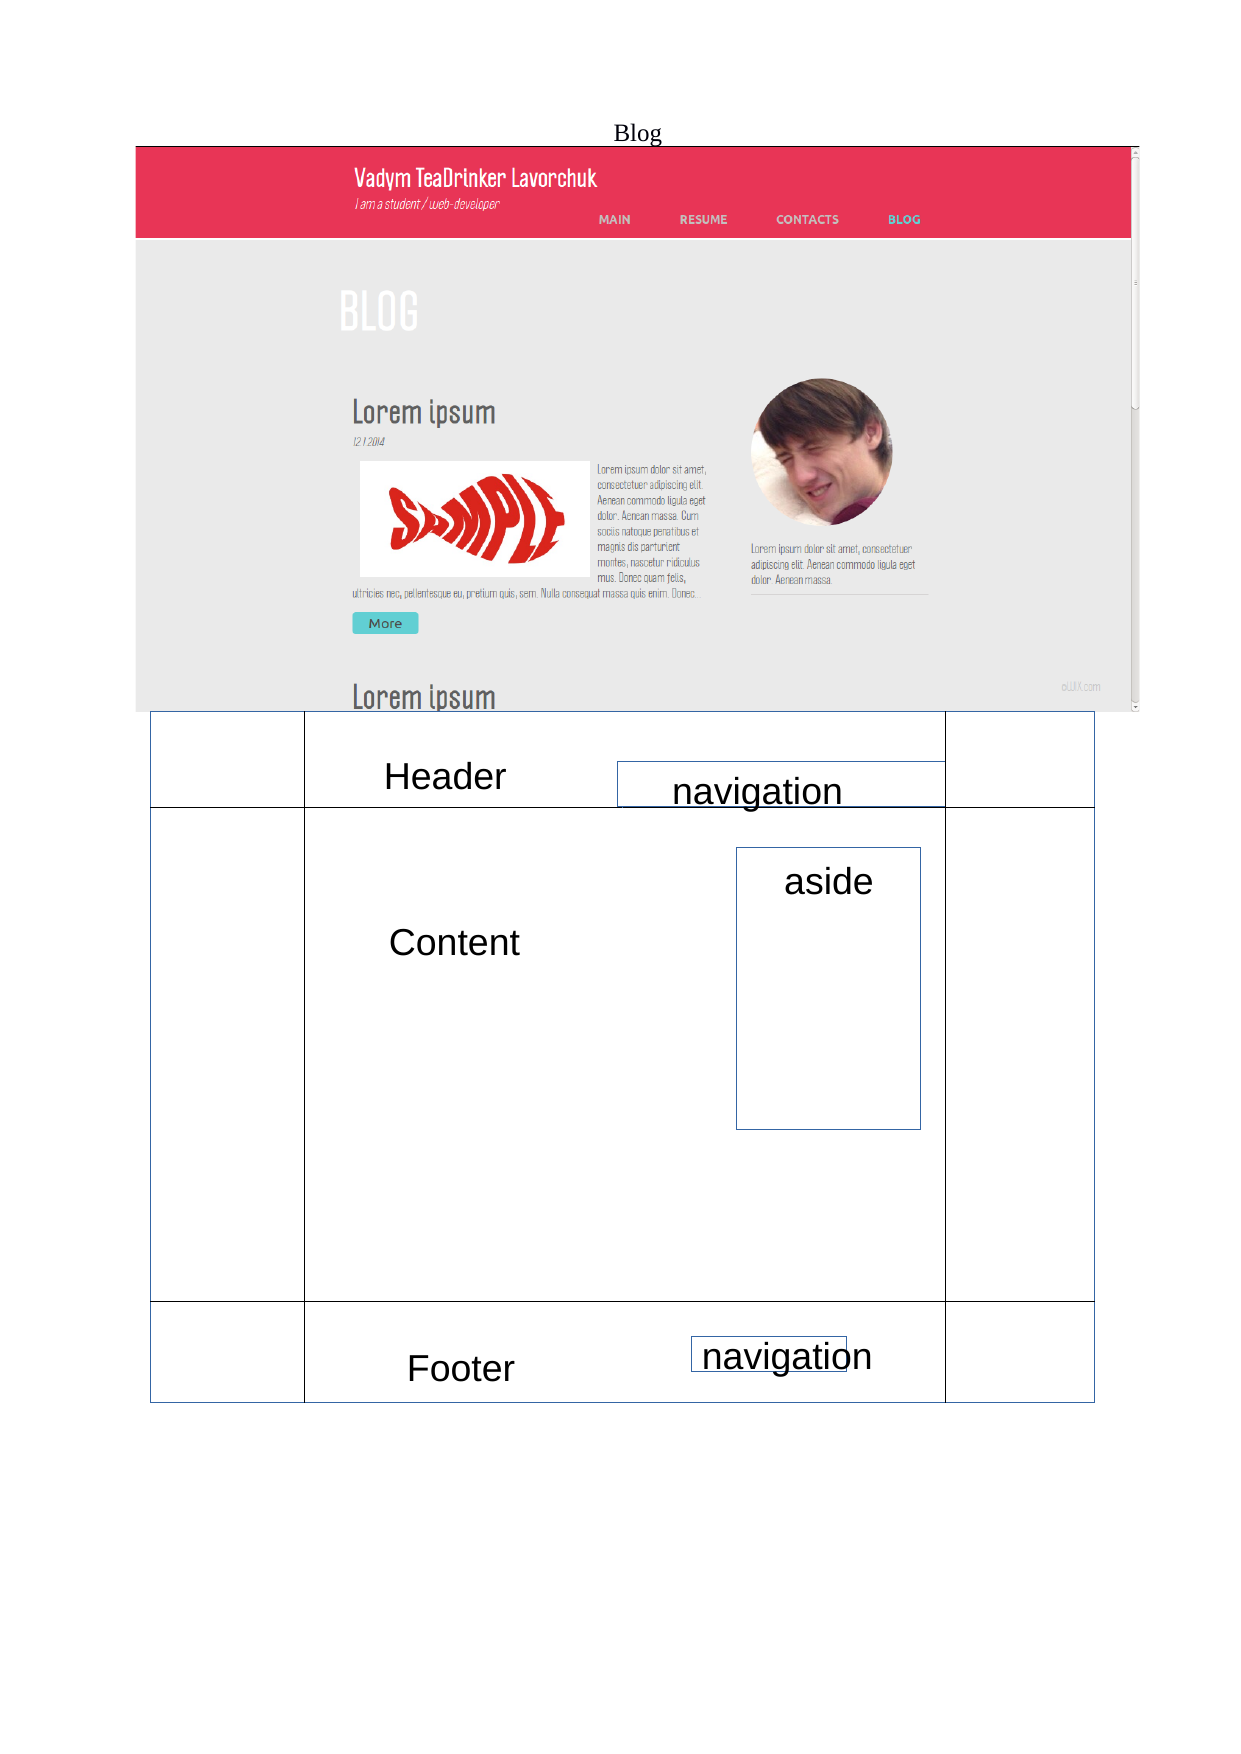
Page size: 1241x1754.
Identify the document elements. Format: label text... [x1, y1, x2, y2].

picture [135, 146, 1140, 712]
text Blog [150, 118, 1125, 146]
